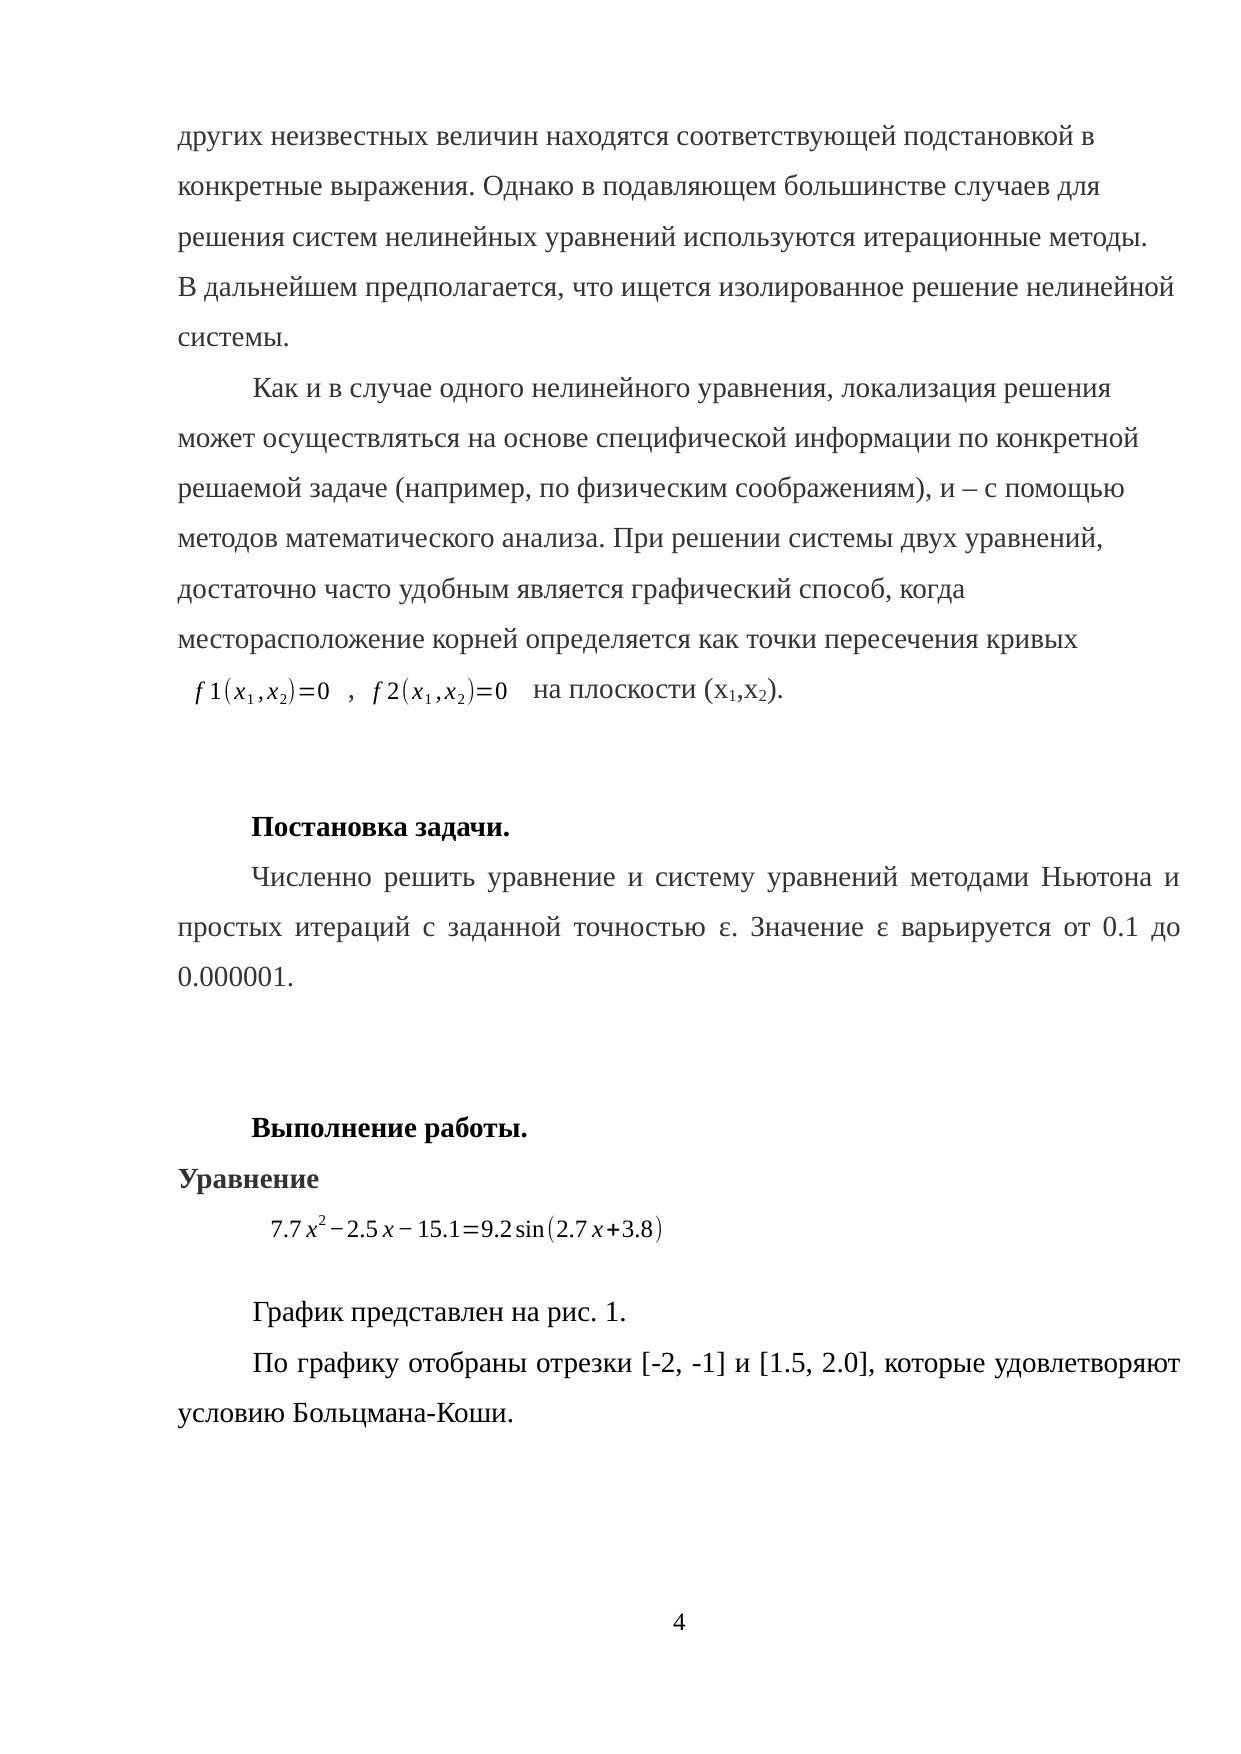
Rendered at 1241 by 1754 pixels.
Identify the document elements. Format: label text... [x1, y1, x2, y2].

text других неизвестных величин находятся соответствующей подстановкой в конкретные выражения. Однако в подавляющем большинстве случаев для решения систем нелинейных уравнений используются итерационные методы. [177, 118, 1181, 252]
text График представлен на рис. 1. [177, 1294, 1181, 1328]
text Уравнение [177, 1161, 1181, 1194]
text По графику отобраны отрезки [-2, -1] и [1.5, 2.0], которые удовлетворяют условию Больцмана-Коши. [177, 1345, 1181, 1428]
text В дальнейшем предполагается, что ищется изолированное решение нелинейной системы. [177, 269, 1181, 353]
text Постановка задачи. [177, 809, 1181, 842]
text Выполнение работы. [177, 1111, 1181, 1144]
text Численно решить уравнение и систему уравнений методами Ньютона и простых итераций с заданной точностью ε. Значение ε варьируется от 0.1 до 0.000001. [177, 859, 1181, 993]
text Как и в случае одного нелинейного уравнения, локализация решения может осуществляться на основе специфической информации по конкретной решаемой задаче (например, по физическим соображениям), и – с помощью методов математического анализа. При решении системы двух уравнений, достаточно часто удобным является графический способ, когда месторасположение корней определяется как точки пересечения кривых , на плоскости (x1,x2). [177, 370, 1181, 708]
